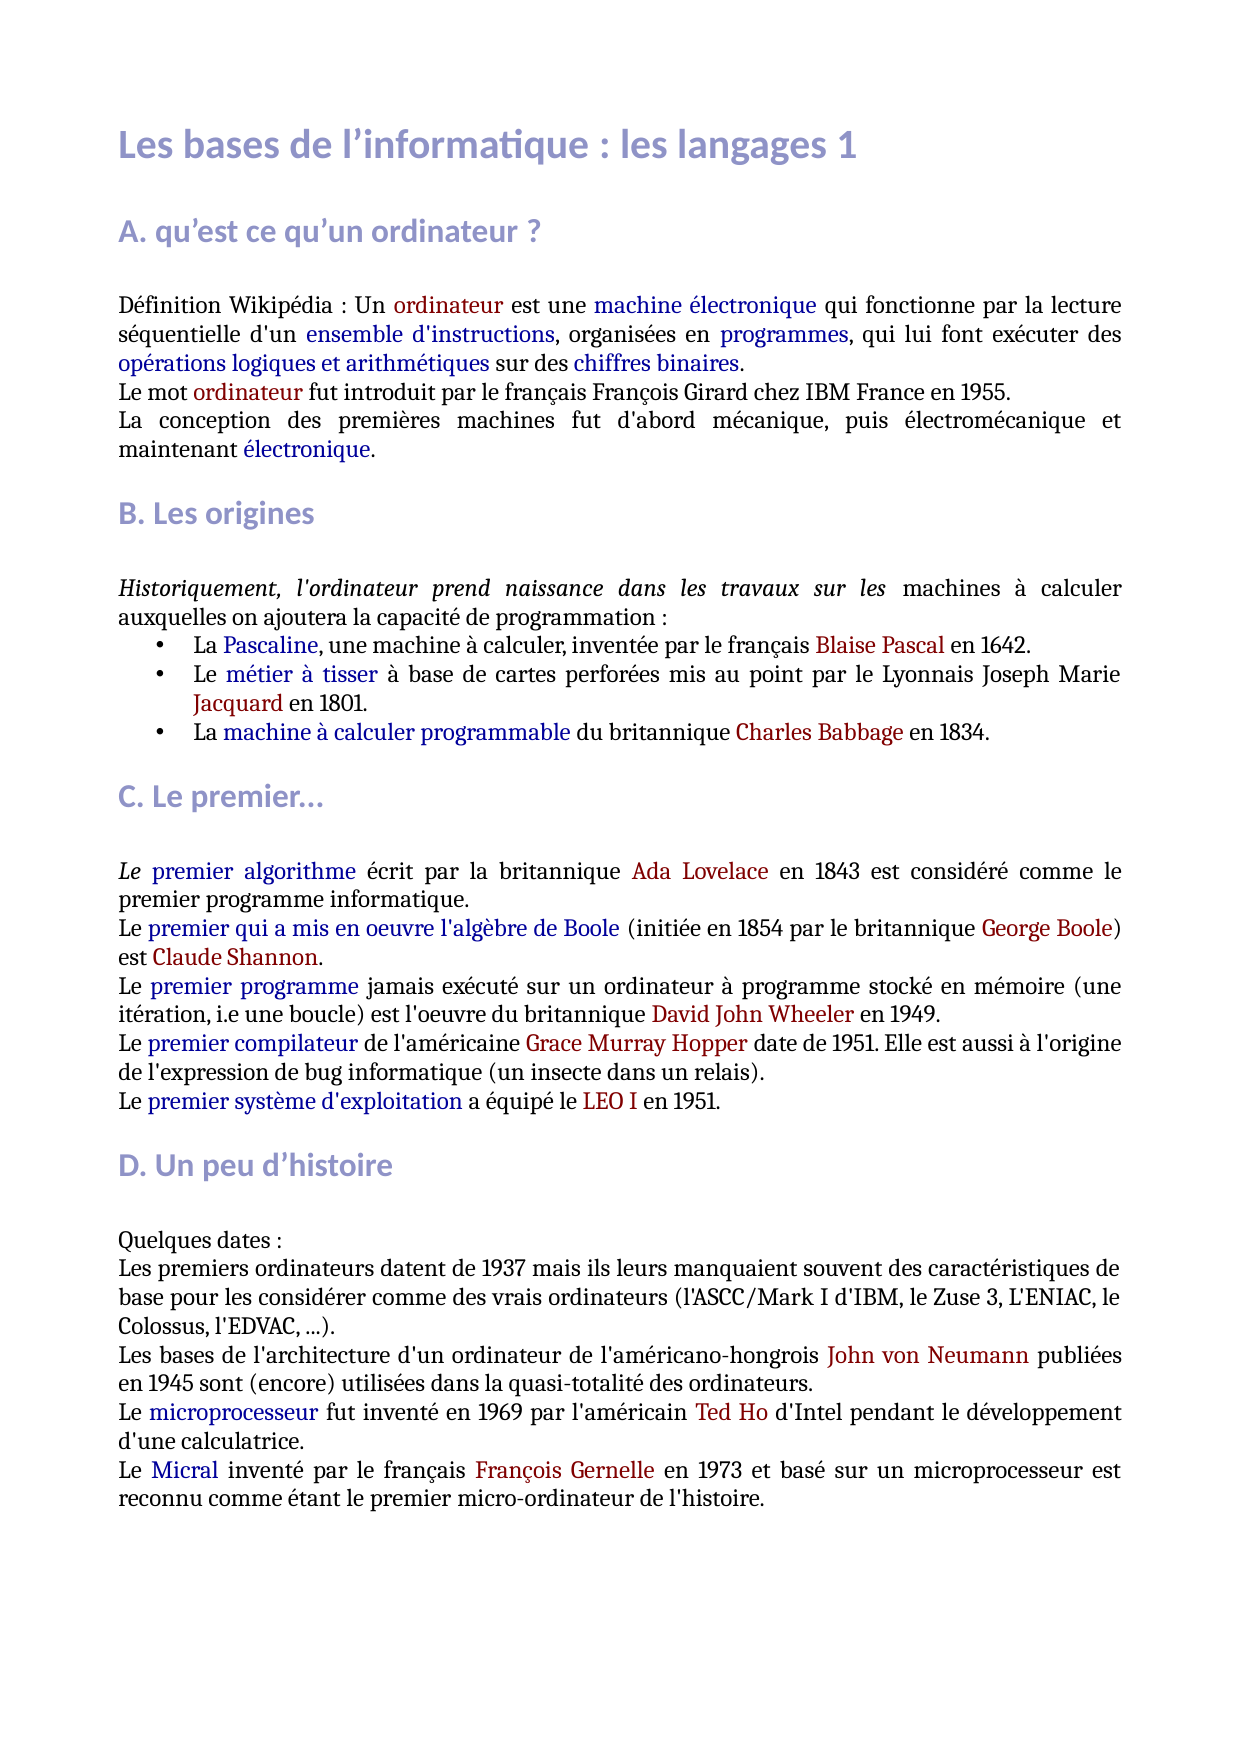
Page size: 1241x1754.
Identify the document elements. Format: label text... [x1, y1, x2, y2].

text Les bases de l'architecture d'un ordinateur de l'américano-hongrois John von Neumann publiées en 1945 sont (encore) utilisées dans la quasi-totalité des ordinateurs. [118, 1341, 1122, 1398]
text D. Un peu d’histoire [118, 1144, 1122, 1185]
text Quelques dates : [118, 1226, 1122, 1254]
text Les premiers ordinateurs datent de 1937 mais ils leurs manquaient souvent des caractéristiques de base pour les considérer comme des vrais ordinateurs (l'ASCC/Mark I d'IBM, le Zuse 3, L'ENIAC, le Colossus, l'EDVAC, ...). [118, 1254, 1122, 1341]
text C. Le premier... [118, 775, 1122, 816]
text Le premier programme jamais exécuté sur un ordinateur à programme stocké en mémoire (une itération, i.e une boucle) est l'oeuvre du britannique David John Wheeler en 1949. [118, 972, 1122, 1029]
text Le mot ordinateur fut introduit par le français François Girard chez IBM France en 1955. [118, 377, 1122, 406]
text Le premier algorithme écrit par la britannique Ada Lovelace en 1843 est considéré comme le premier programme informatique. [118, 857, 1122, 914]
text Les bases de l’informatique : les langages 1 [118, 118, 1122, 169]
text Définition Wikipédia : Un ordinateur est une machine électronique qui fonctionne par la lecture séquentielle d'un ensemble d'instructions, organisées en programmes, qui lui font exécuter des opérations logiques et arithmétiques sur des chiffres binaires. [118, 291, 1122, 377]
text Le premier qui a mis en oeuvre l'algèbre de Boole (initiée en 1854 par le britannique George Boole) est Claude Shannon. [118, 914, 1122, 972]
list La machine à calculer programmable du britannique Charles Babbage en 1834. [156, 718, 1122, 746]
list Le métier à tisser à base de cartes perforées mis au point par le Lyonnais Joseph Marie Jacquard en 1801. [156, 660, 1122, 718]
text La conception des premières machines fut d'abord mécanique, puis électromécanique et maintenant électronique. [118, 406, 1122, 464]
text A. qu’est ce qu’un ordinateur ? [118, 210, 1122, 250]
list La Pascaline, une machine à calculer, inventée par le français Blaise Pascal en 1642. [156, 631, 1122, 660]
text Le premier compilateur de l'américaine Grace Murray Hopper date de 1951. Elle est aussi à l'origine de l'expression de bug informatique (un insecte dans un relais). [118, 1029, 1122, 1087]
text Le Micral inventé par le français François Gernelle en 1973 et basé sur un microprocesseur est reconnu comme étant le premier micro-ordinateur de l'histoire. [118, 1456, 1122, 1513]
text Le premier système d'exploitation a équipé le LEO I en 1951. [118, 1087, 1122, 1115]
text Le microprocesseur fut inventé en 1969 par l'américain Ted Ho d'Intel pendant le développement d'une calculatrice. [118, 1398, 1122, 1456]
text B. Les origines [118, 492, 1122, 533]
text Historiquement, l'ordinateur prend naissance dans les travaux sur les machines à calculer auxquelles on ajoutera la capacité de programmation : [118, 574, 1122, 631]
